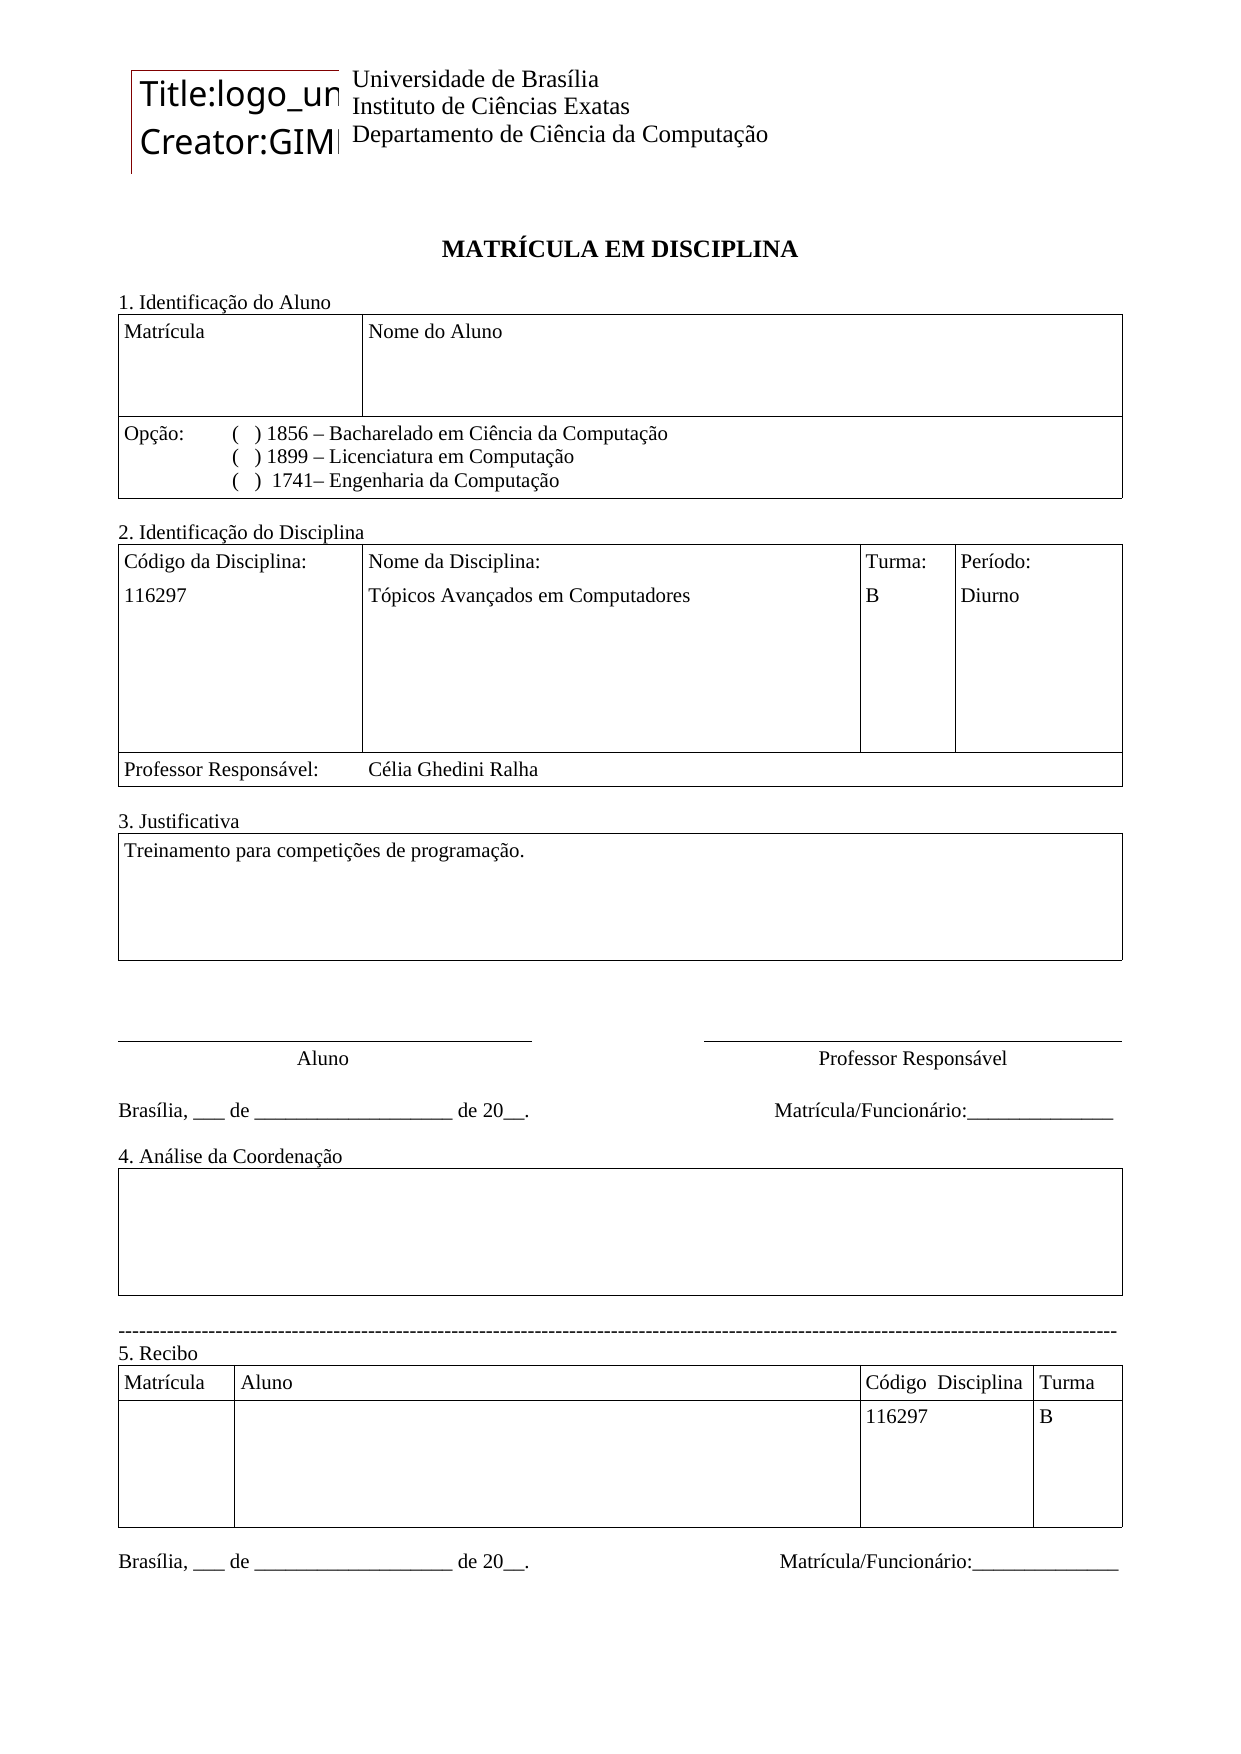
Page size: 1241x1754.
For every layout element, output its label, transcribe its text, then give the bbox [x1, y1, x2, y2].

table_cell Professor Responsável [704, 1042, 1122, 1076]
table_cell Diurno [956, 579, 1122, 752]
table_header Nome da Disciplina: [363, 545, 860, 578]
table_cell B [861, 579, 955, 752]
table_header Matrícula [119, 1366, 234, 1399]
table_header [704, 1006, 1122, 1041]
table_cell [119, 1401, 234, 1527]
text 1. Identificação do Aluno [118, 291, 1122, 314]
table_header [118, 59, 346, 207]
table_header Código da Disciplina: [119, 545, 362, 578]
table_cell Célia Ghedini Ralha [362, 753, 1122, 786]
text 2. Identificação do Disciplina [118, 521, 1122, 544]
table_cell 116297 [861, 1401, 1033, 1527]
table_header [532, 1006, 704, 1041]
table_cell [363, 349, 1122, 416]
table_header Matrícula [119, 315, 362, 348]
table_cell Tópicos Avançados em Computadores [363, 579, 860, 752]
table_header [118, 1006, 532, 1041]
table_header Nome do Aluno [363, 315, 1122, 348]
table_header Universidade de Brasília Instituto de Ciências Exatas Departamento de Ciência da Computação [346, 59, 1122, 207]
text Brasília, ___ de ___________________ de 20__. Matrícula/Funcionário:______________ [118, 1099, 1122, 1122]
table_header Turma: [861, 545, 955, 578]
table_cell Aluno [118, 1042, 532, 1076]
text MATRÍCULA EM DISCIPLINA [118, 235, 1122, 263]
table_header Período: [956, 545, 1122, 578]
text Brasília, ___ de ___________________ de 20__. Matrícula/Funcionário:______________ [118, 1550, 1122, 1573]
table_header [119, 1169, 1122, 1295]
table_cell [119, 349, 362, 416]
table_cell ( ) 1856 – Bacharelado em Ciência da Computação ( ) 1899 – Licenciatura em Computação ( ) 1741– Engenharia da Computação [226, 417, 1122, 497]
table_header Aluno [235, 1366, 860, 1399]
table_header Treinamento para competições de programação. [119, 834, 1122, 960]
table_cell B [1034, 1401, 1122, 1527]
table_cell Professor Responsável: [119, 753, 362, 786]
table_cell [532, 1041, 704, 1076]
text 4. Análise da Coordenação [118, 1145, 1122, 1168]
table_header Código Disciplina [861, 1366, 1033, 1399]
text ------------------------------------------------------------------------------------------------------------------------------------------------ [118, 1318, 1122, 1342]
table_cell Opção: [119, 417, 226, 497]
text 3. Justificativa [118, 810, 1122, 833]
table_cell 116297 [119, 579, 362, 752]
table_header Turma [1034, 1366, 1122, 1399]
text 5. Recibo [118, 1342, 1122, 1365]
table_cell [235, 1401, 860, 1527]
